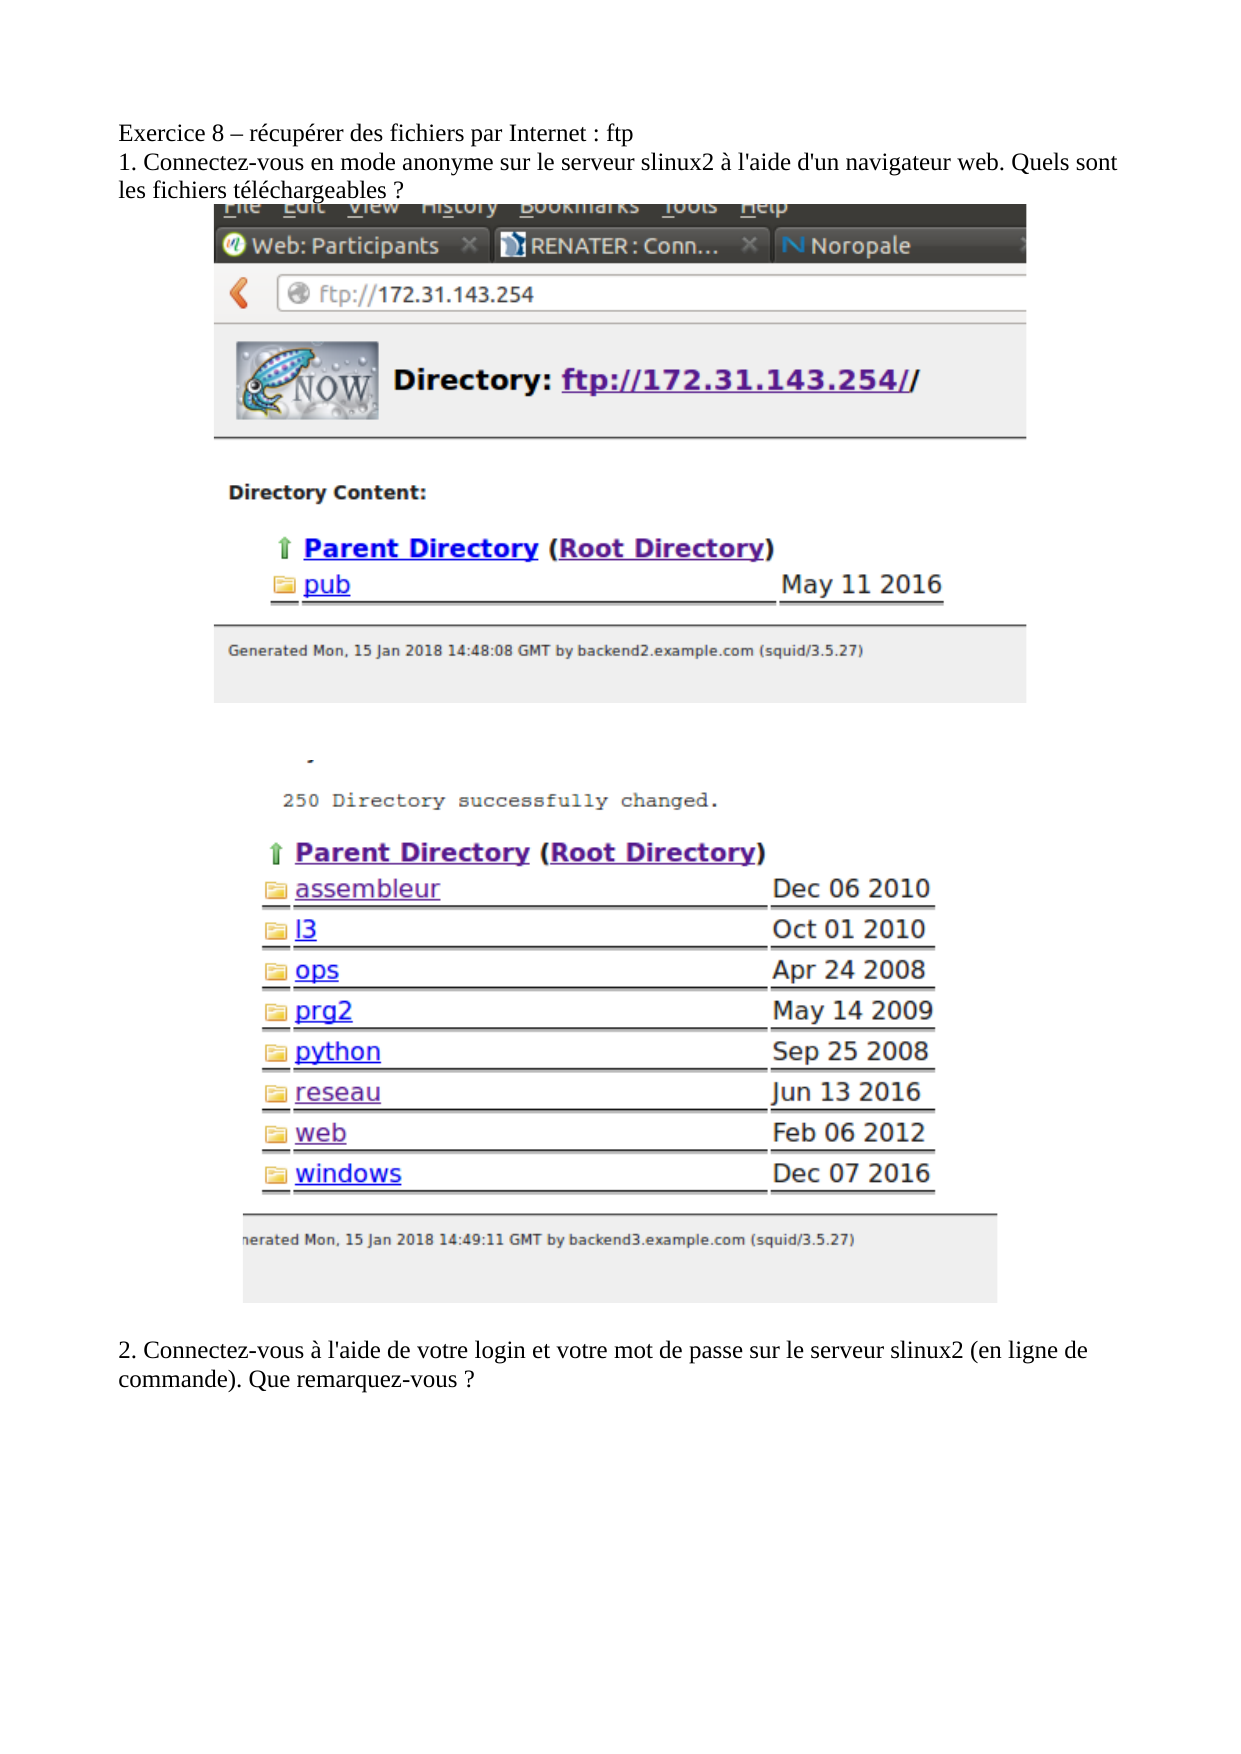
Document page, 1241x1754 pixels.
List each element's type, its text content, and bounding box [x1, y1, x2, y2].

picture [242, 760, 998, 1303]
picture [213, 204, 1027, 703]
text Exercice 8 – récupérer des fichiers par Internet : ftp [118, 118, 1122, 147]
text 1. Connectez-vous en mode anonyme sur le serveur slinux2 à l'aide d'un navigateur web. Quels sont les fichiers téléchargeables ? [118, 147, 1122, 204]
text 2. Connectez-vous à l'aide de votre login et votre mot de passe sur le serveur slinux2 (en ligne de commande). Que remarquez-vous ? [118, 1335, 1122, 1393]
